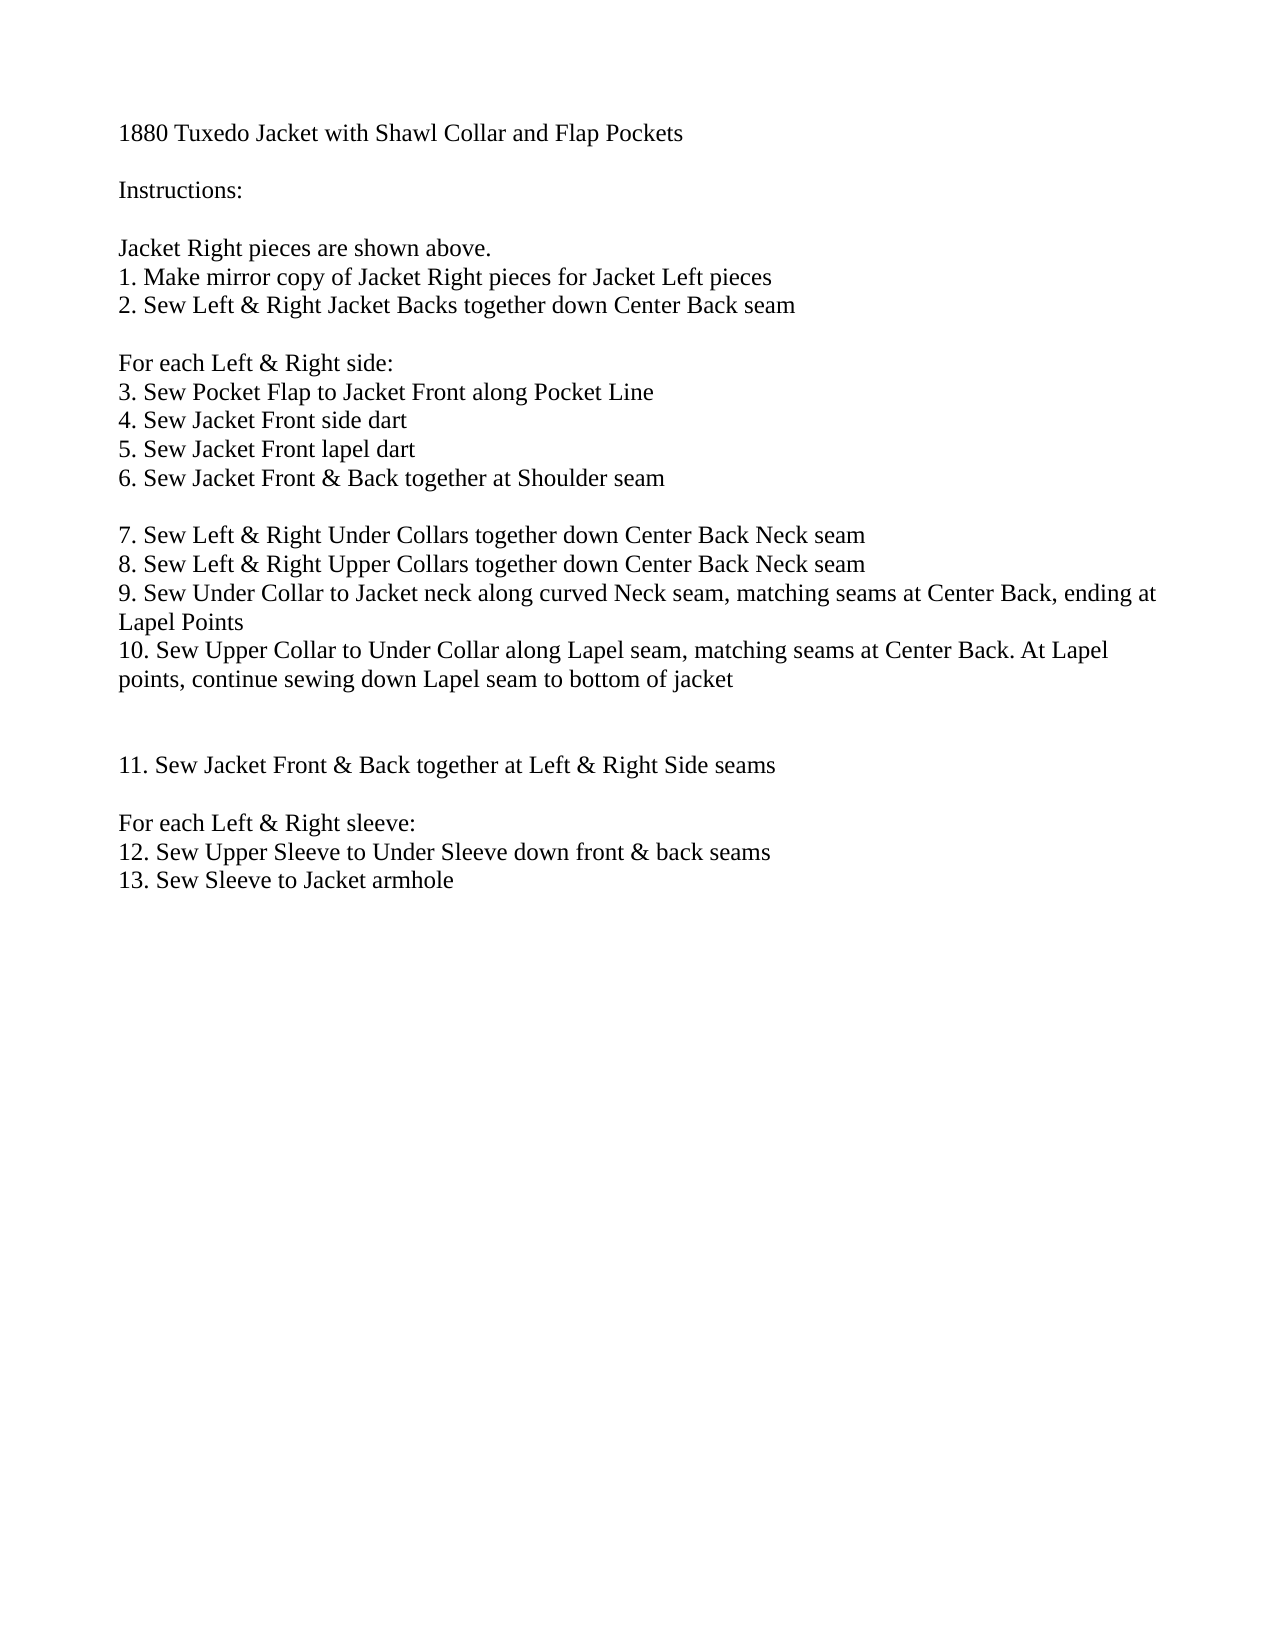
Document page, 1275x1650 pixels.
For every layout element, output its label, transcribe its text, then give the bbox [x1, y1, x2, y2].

text 6. Sew Jacket Front & Back together at Shoulder seam [118, 463, 1157, 492]
text Jacket Right pieces are shown above. [118, 233, 1157, 262]
text For each Left & Right sleeve: [118, 808, 1157, 837]
text 1. Make mirror copy of Jacket Right pieces for Jacket Left pieces [118, 262, 1157, 291]
text Instructions: [118, 176, 1157, 204]
text 3. Sew Pocket Flap to Jacket Front along Pocket Line [118, 377, 1157, 406]
text 2. Sew Left & Right Jacket Backs together down Center Back seam [118, 291, 1157, 319]
text For each Left & Right side: [118, 348, 1157, 377]
text 12. Sew Upper Sleeve to Under Sleeve down front & back seams [118, 837, 1157, 866]
text 4. Sew Jacket Front side dart [118, 406, 1157, 434]
text 11. Sew Jacket Front & Back together at Left & Right Side seams [118, 751, 1157, 779]
text 13. Sew Sleeve to Jacket armhole [118, 866, 1157, 894]
text 9. Sew Under Collar to Jacket neck along curved Neck seam, matching seams at Center Back, ending at Lapel Points [118, 578, 1157, 636]
text 5. Sew Jacket Front lapel dart [118, 434, 1157, 463]
text 1880 Tuxedo Jacket with Shawl Collar and Flap Pockets [118, 118, 1157, 147]
text 10. Sew Upper Collar to Under Collar along Lapel seam, matching seams at Center Back. At Lapel points, continue sewing down Lapel seam to bottom of jacket [118, 636, 1157, 693]
text 7. Sew Left & Right Under Collars together down Center Back Neck seam [118, 521, 1157, 549]
text 8. Sew Left & Right Upper Collars together down Center Back Neck seam [118, 549, 1157, 578]
